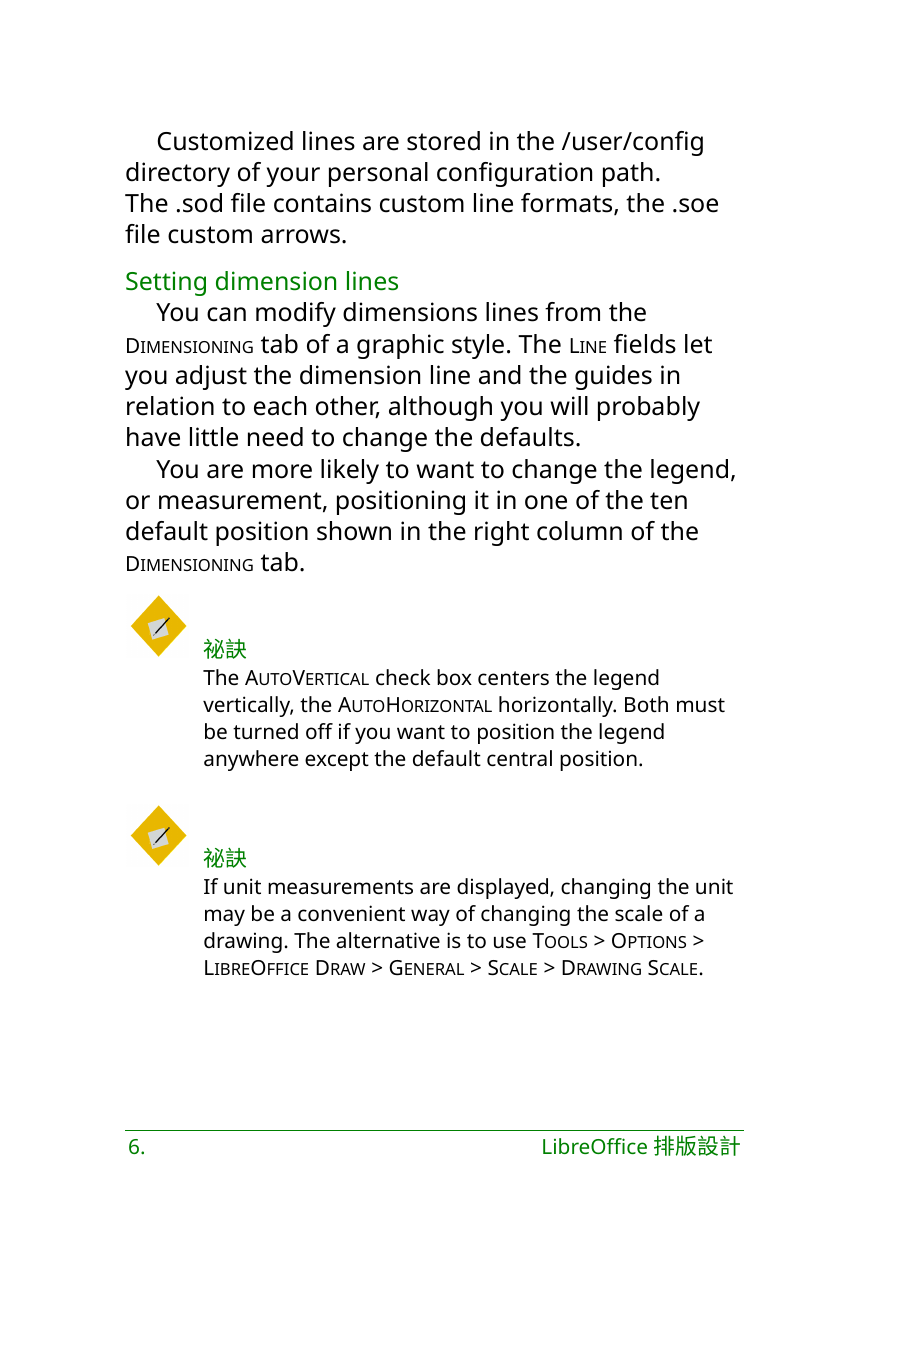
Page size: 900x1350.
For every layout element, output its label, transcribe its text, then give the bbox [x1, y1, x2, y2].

text The AutoVertical check box centers the legend vertically, the AutoHorizontal horizontally. Both must be turned off if you want to position the legend anywhere except the default central position. [203, 663, 744, 772]
list 祕訣 [125, 594, 744, 663]
subtitle Setting dimension lines [125, 266, 744, 297]
text Customized lines are stored in the /user/config directory of your personal configuration path. The .sod file contains custom line formats, the .soe file custom arrows. [125, 125, 744, 250]
picture [126, 804, 189, 867]
text You can modify dimensions lines from the Dimensioning tab of a graphic style. The Line fields let you adjust the dimension line and the guides in relation to each other, although you will probably have little need to change the defaults. [125, 297, 744, 453]
list 祕訣 [125, 803, 744, 873]
text If unit measurements are displayed, changing the unit may be a convenient way of changing the scale of a drawing. The alternative is to use Tools > Options > LibreOffice Draw > General > Scale > Drawing Scale. [203, 873, 744, 981]
text You are more likely to want to change the legend, or measurement, positioning it in one of the ten default position shown in the right column of the Dimensioning tab. [125, 453, 744, 578]
picture [126, 594, 189, 658]
